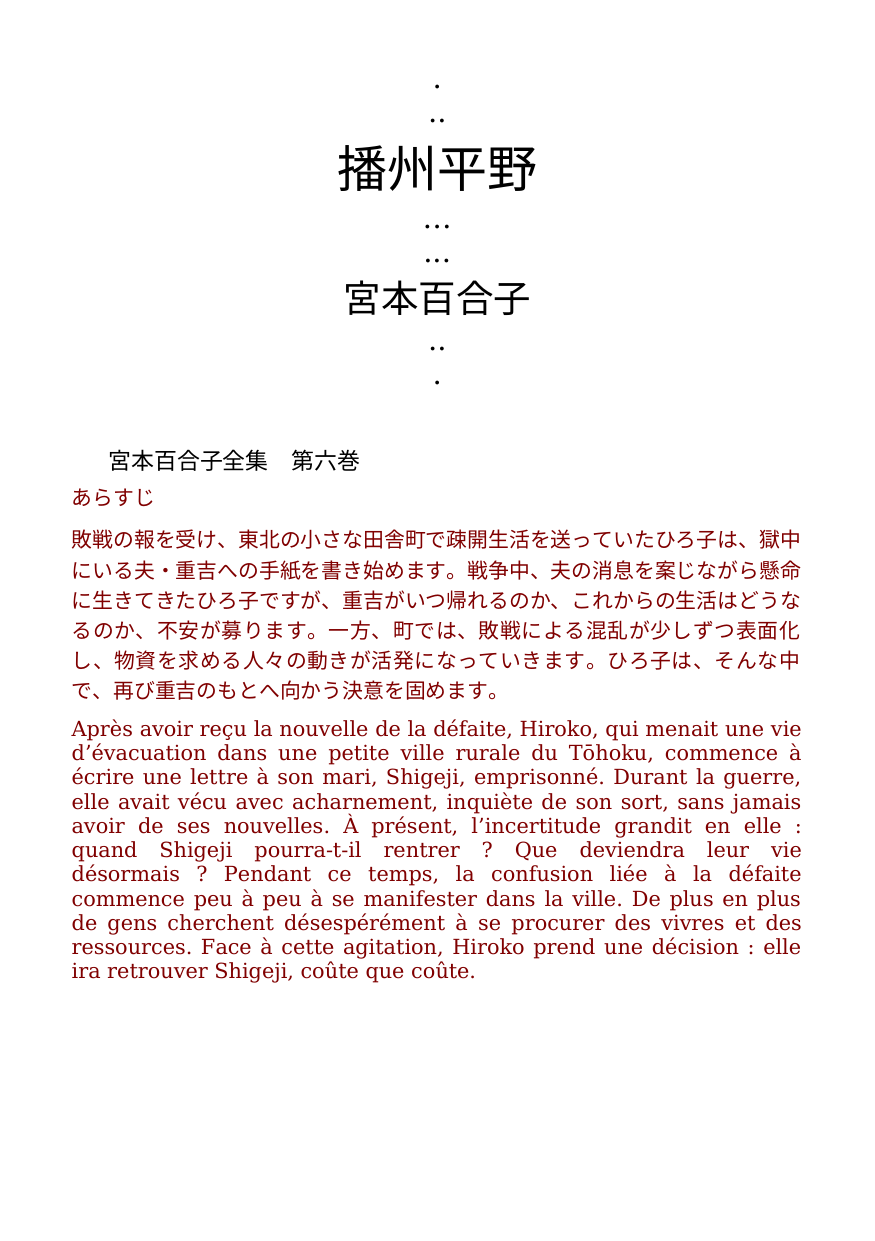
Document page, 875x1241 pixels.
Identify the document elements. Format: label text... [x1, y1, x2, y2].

text Après avoir reçu la nouvelle de la défaite, Hiroko, qui menait une vie d’évacuation dans une petite ville rurale du Tōhoku, commence à écrire une lettre à son mari, Shigeji, emprisonné. Durant la guerre, elle avait vécu avec acharnement, inquiète de son sort, sans jamais avoir de ses nouvelles. À présent, l’incertitude grandit en elle : quand Shigeji pourra-t-il rentrer ? Que deviendra leur vie désormais ? Pendant ce temps, la confusion liée à la défaite commence peu à peu à se manifester dans la ville. De plus en plus de gens cherchent désespérément à se procurer des vivres et des ressources. Face à cette agitation, Hiroko prend une décision : elle ira retrouver Shigeji, coûte que coûte. [71, 717, 803, 984]
text 敗戦の報を受け、東北の小さな田舎町で疎開生活を送っていたひろ子は、獄中にいる夫・重吉への手紙を書き始めます。戦争中、夫の消息を案じながら懸命に生きてきたひろ子ですが、重吉がいつ帰れるのか、これからの生活はどうなるのか、不安が募ります。一方、町では、敗戦による混乱が少しずつ表面化し、物資を求める人々の動きが活発になっていきます。ひろ子は、そんな中で、再び重吉のもとへ向かう決意を固めます。 [71, 524, 803, 705]
subtitle . .. 播州平野 … ... 宮本百合子 .. . [36, 61, 838, 391]
text あらすじ [71, 482, 803, 512]
text 宮本百合子全集 第六巻 [72, 442, 802, 476]
